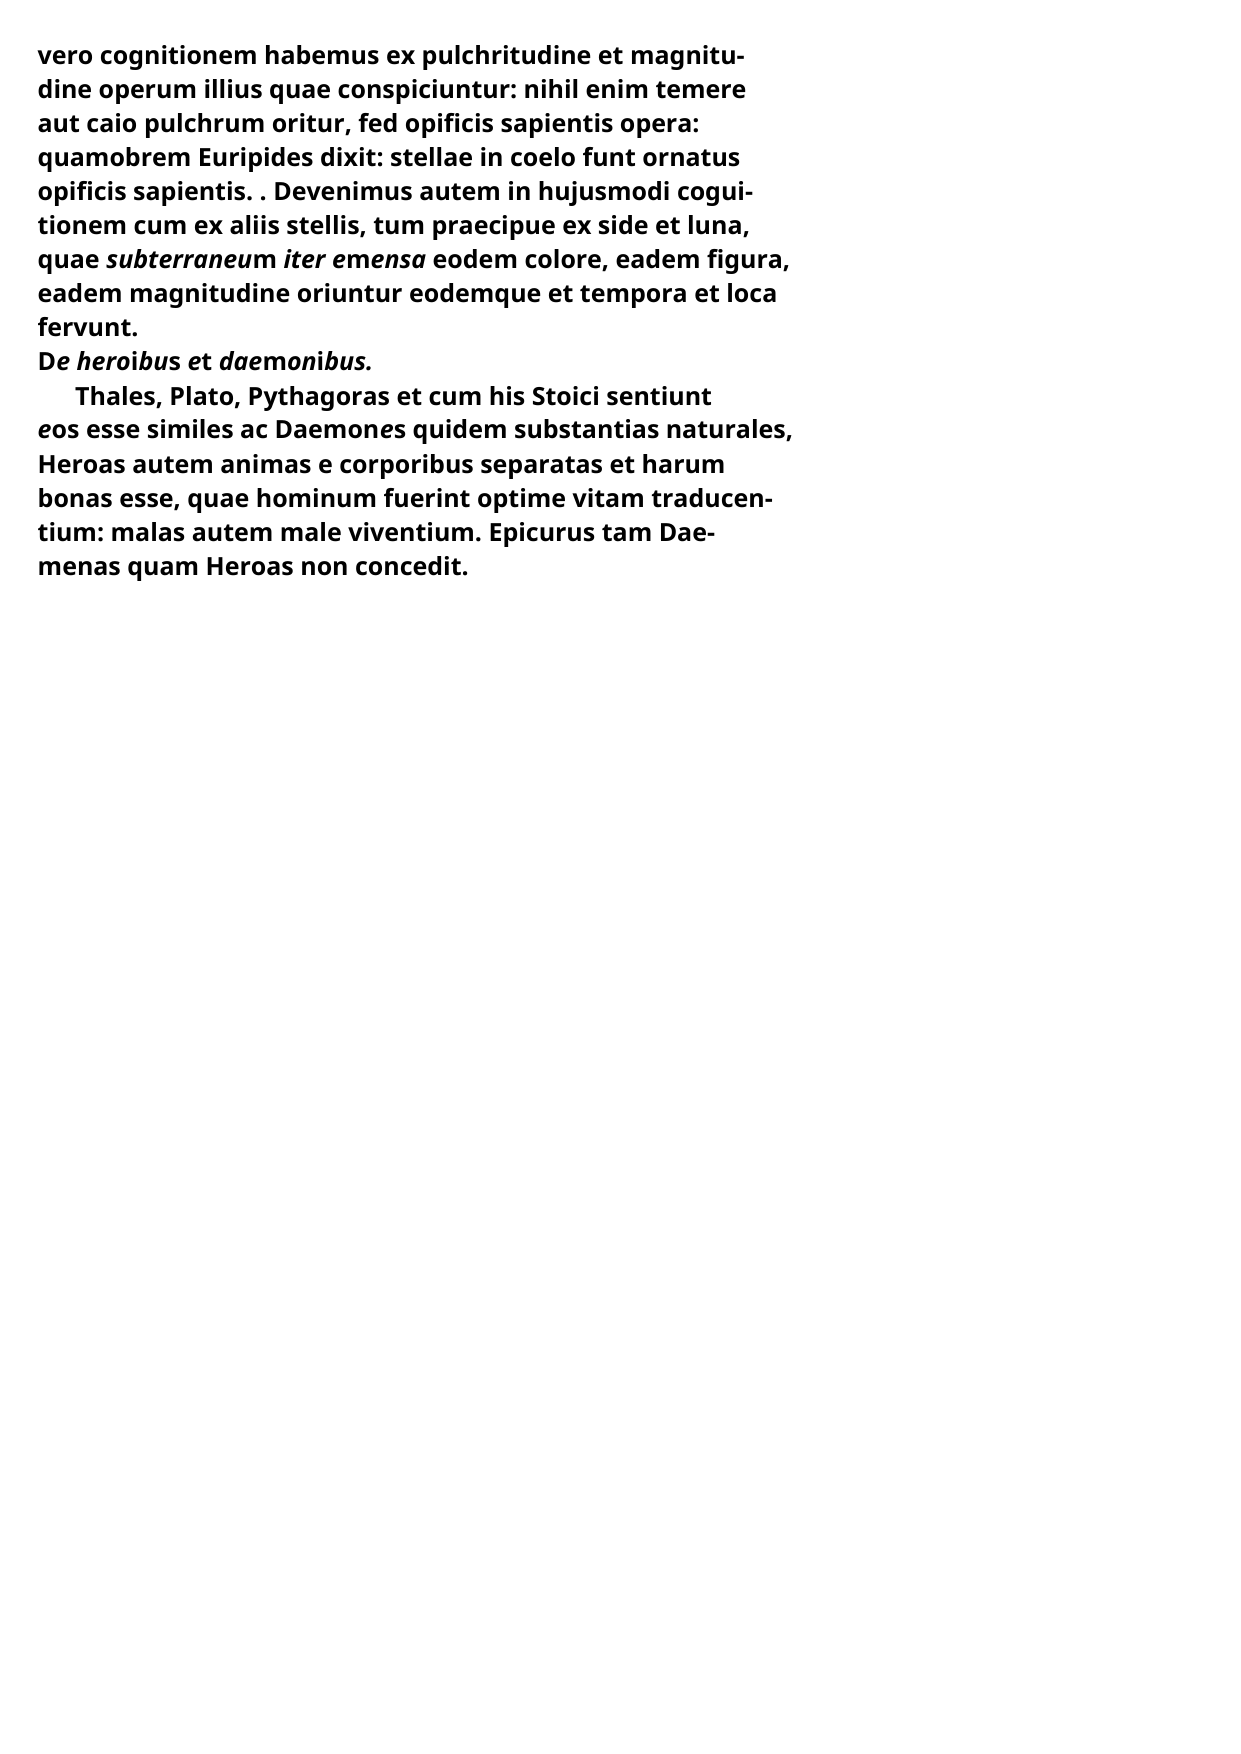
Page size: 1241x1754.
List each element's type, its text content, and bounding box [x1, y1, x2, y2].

text vero cognitionem habemus ex pulchritudine et magnitu- dine operum illius quae conspiciuntur: nihil enim temere aut caio pulchrum oritur, fed opificis sapientis opera: quamobrem Euripides dixit: stellae in coelo funt ornatus opificis sapientis. . Devenimus autem in hujusmodi cogui- tionem cum ex aliis stellis, tum praecipue ex side et luna, quae subterraneum iter emensa eodem colore, eadem figura, eadem magnitudine oriuntur eodemque et tempora et loca fervunt. [37, 37, 1203, 344]
text Thales, Plato, Pythagoras et cum his Stoici sentiunt eos esse similes ac Daemones quidem substantias naturales, Heroas autem animas e corporibus separatas et harum bonas esse, quae hominum fuerint optime vitam traducen- tium: malas autem male viventium. Epicurus tam Dae- menas quam Heroas non concedit. [37, 378, 1203, 582]
text De heroibus et daemonibus. [37, 344, 1203, 378]
